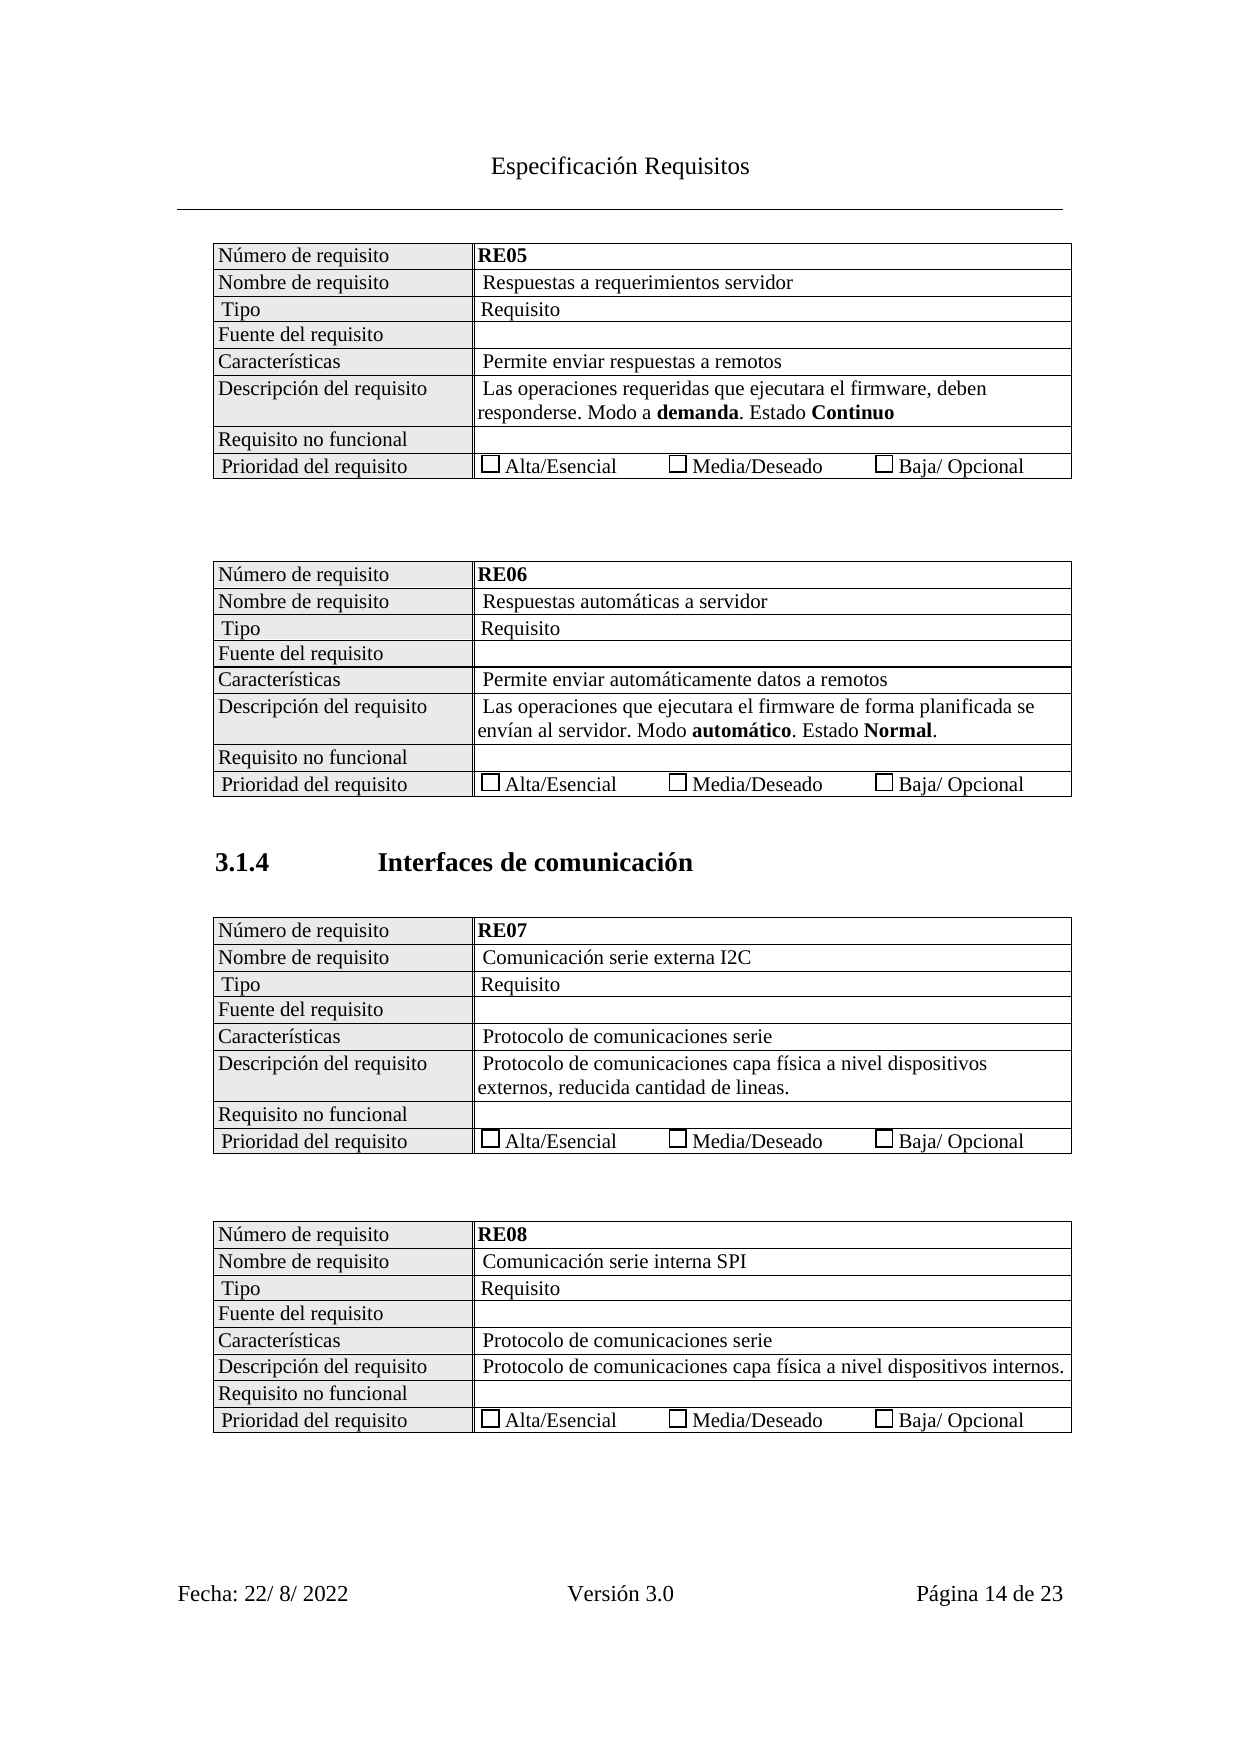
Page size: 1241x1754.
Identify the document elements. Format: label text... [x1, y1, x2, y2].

table_cell [475, 427, 1071, 453]
table_cell Tipo [214, 297, 472, 321]
table_cell Baja/ Opcional [867, 772, 1071, 796]
table_cell Media/Deseado [661, 1129, 867, 1153]
table_cell Permite enviar respuestas a remotos [475, 349, 1071, 375]
table_cell Descripción del requisito [214, 1355, 472, 1380]
table_header Número de requisito [214, 244, 472, 269]
table_header RE07 [475, 918, 1071, 944]
table_cell Protocolo de comunicaciones serie [475, 1024, 1071, 1050]
table_cell Descripción del requisito [214, 694, 472, 744]
table_cell Protocolo de comunicaciones capa física a nivel dispositivos internos. [475, 1355, 1071, 1380]
table_cell Protocolo de comunicaciones serie [475, 1328, 1071, 1353]
table_cell Nombre de requisito [214, 1249, 472, 1274]
table_cell Media/Deseado [661, 772, 867, 796]
table_cell Alta/Esencial [475, 1408, 661, 1432]
table_cell Alta/Esencial [475, 772, 661, 796]
table_cell Las operaciones requeridas que ejecutara el firmware, deben responderse. Modo a demanda. Estado Continuo [475, 376, 1071, 426]
table_cell Tipo [214, 972, 472, 996]
table_cell Prioridad del requisito [214, 1129, 472, 1153]
table_cell Tipo [214, 1276, 472, 1300]
table_cell [475, 322, 1071, 348]
table_cell Comunicación serie interna SPI [475, 1249, 1071, 1274]
table_cell Características [214, 349, 472, 375]
table_cell Prioridad del requisito [214, 454, 472, 478]
table_cell Requisito no funcional [214, 1381, 472, 1407]
table_cell [475, 1301, 1071, 1327]
table_cell Prioridad del requisito [214, 1408, 472, 1432]
table_cell Descripción del requisito [214, 1051, 472, 1101]
table_cell Comunicación serie externa I2C [475, 945, 1071, 971]
table_cell Baja/ Opcional [867, 1129, 1071, 1153]
table_cell Las operaciones que ejecutara el firmware de forma planificada se envían al servidor. Modo automático. Estado Normal. [475, 694, 1071, 744]
table_cell Descripción del requisito [214, 376, 472, 426]
table_cell Fuente del requisito [214, 1301, 472, 1327]
table_cell [475, 641, 1071, 666]
table_cell Características [214, 1328, 472, 1353]
table_header Número de requisito [214, 562, 472, 587]
table_cell Requisito [475, 297, 661, 321]
subtitle Interfaces de comunicación [215, 846, 1063, 877]
table_cell Protocolo de comunicaciones capa física a nivel dispositivos externos, reducida cantidad de lineas. [475, 1051, 1071, 1101]
table_cell Baja/ Opcional [867, 454, 1071, 478]
table_cell [661, 615, 1071, 639]
table_cell Requisito [475, 615, 661, 639]
table_header Número de requisito [214, 918, 472, 944]
table_cell [475, 997, 1071, 1023]
table_cell [475, 1102, 1071, 1128]
table_cell Nombre de requisito [214, 270, 472, 296]
table_cell Nombre de requisito [214, 945, 472, 971]
table_cell Baja/ Opcional [867, 1408, 1071, 1432]
table_cell Requisito no funcional [214, 1102, 472, 1128]
table_cell [475, 745, 1071, 771]
table_cell Fuente del requisito [214, 322, 472, 348]
table_cell Requisito no funcional [214, 745, 472, 771]
table_cell Permite enviar automáticamente datos a remotos [475, 668, 1071, 693]
table_cell Media/Deseado [661, 1408, 867, 1432]
table_cell Tipo [214, 615, 472, 639]
table_cell Requisito [475, 1276, 661, 1300]
table_cell Requisito no funcional [214, 427, 472, 453]
table_cell Media/Deseado [661, 454, 867, 478]
table_cell Alta/Esencial [475, 454, 661, 478]
table_header Número de requisito [214, 1222, 472, 1248]
table_cell Requisito [475, 972, 661, 996]
table_cell Características [214, 1024, 472, 1050]
table_cell Prioridad del requisito [214, 772, 472, 796]
table_header RE05 [475, 244, 1071, 269]
table_cell Respuestas automáticas a servidor [475, 589, 1071, 614]
table_cell [475, 1381, 1071, 1407]
table_cell Fuente del requisito [214, 641, 472, 666]
table_cell Fuente del requisito [214, 997, 472, 1023]
table_header RE06 [475, 562, 1071, 587]
table_cell [661, 972, 1071, 996]
table_cell [661, 1276, 1071, 1300]
table_cell Características [214, 668, 472, 693]
table_cell Respuestas a requerimientos servidor [475, 270, 1071, 296]
table_cell [661, 297, 1071, 321]
table_header RE08 [475, 1222, 1071, 1248]
table_cell Alta/Esencial [475, 1129, 661, 1153]
table_cell Nombre de requisito [214, 589, 472, 614]
